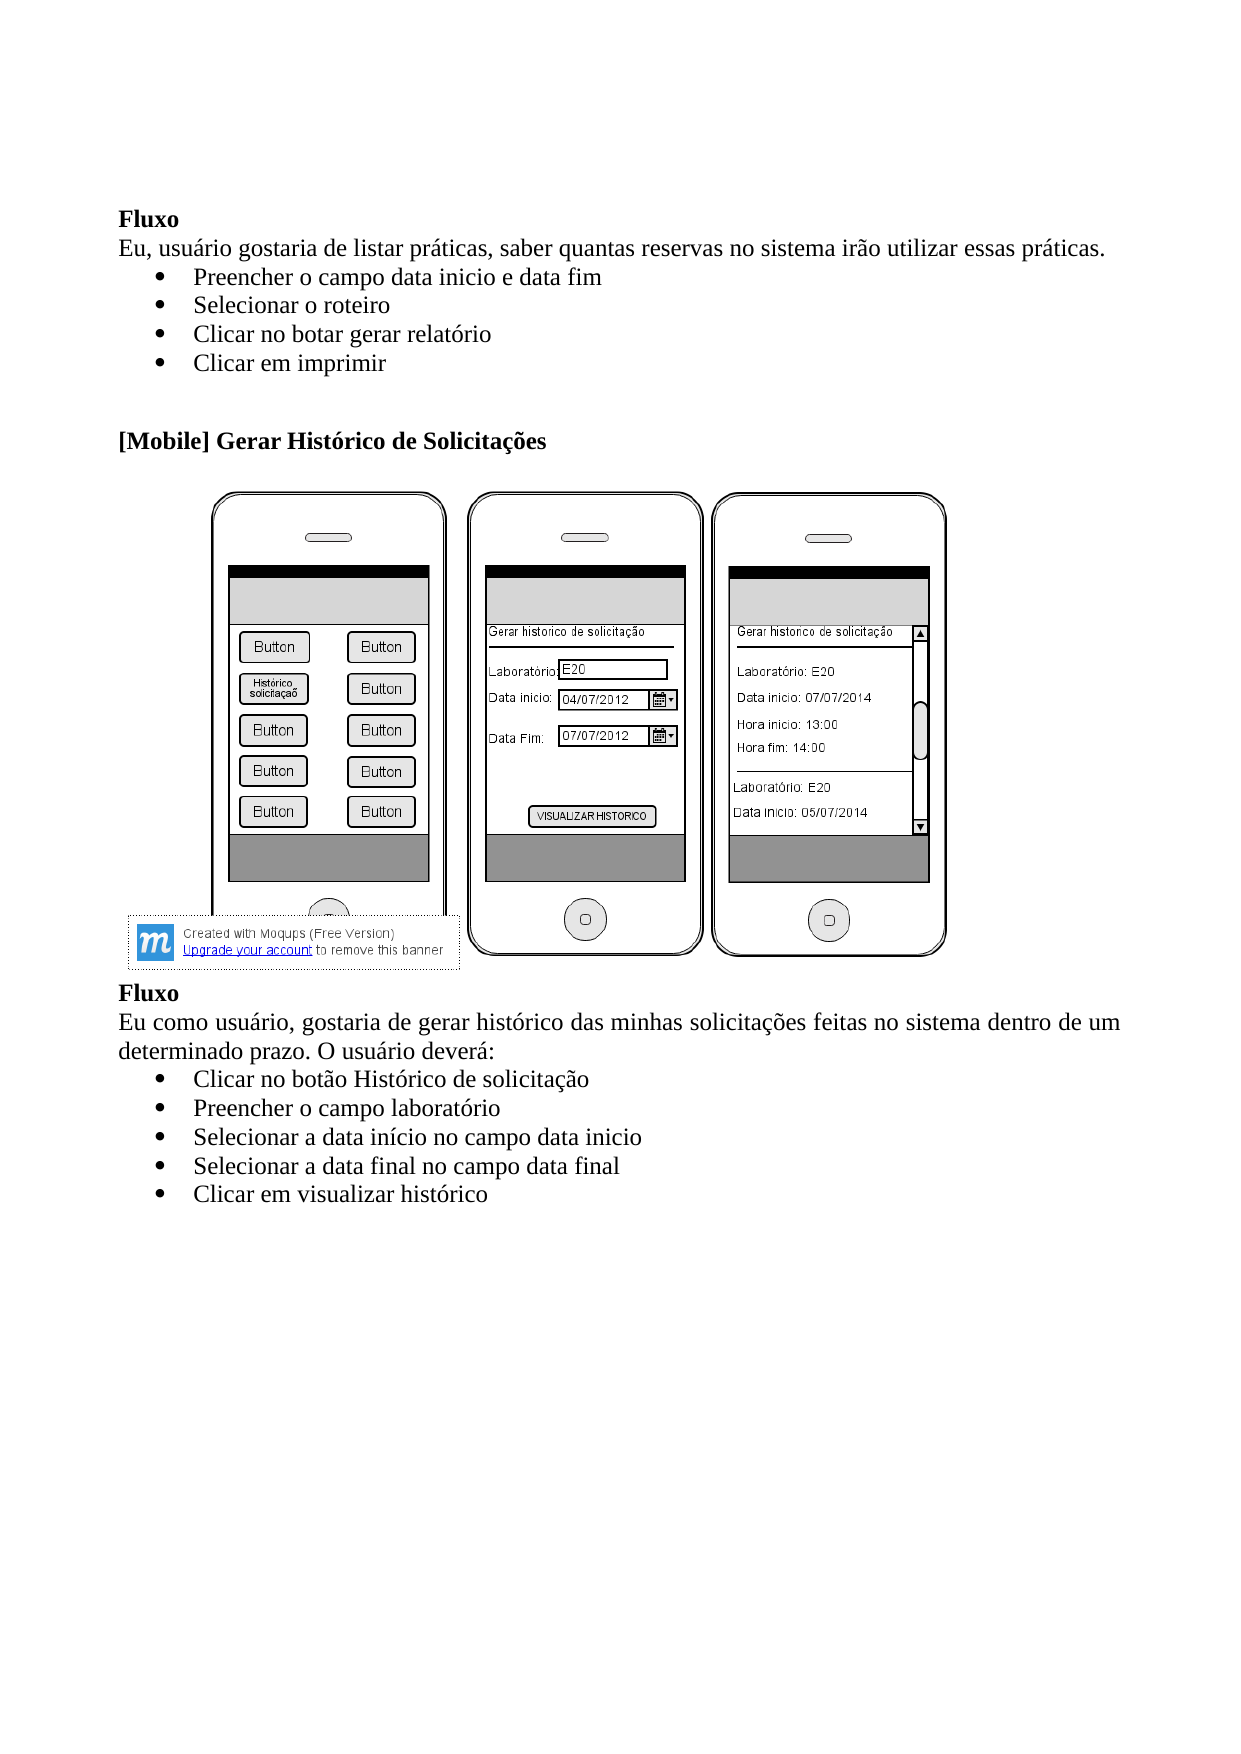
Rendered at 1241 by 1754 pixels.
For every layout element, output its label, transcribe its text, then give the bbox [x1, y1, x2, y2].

text Eu como usuário, gostaria de gerar histórico das minhas solicitações feitas no sistema dentro de um determinado prazo. O usuário deverá: [118, 1007, 1122, 1064]
list Clicar em visualizar histórico [156, 1179, 1122, 1208]
list Selecionar a data final no campo data final [156, 1151, 1122, 1179]
list Preencher o campo laboratório [156, 1093, 1122, 1122]
list Selecionar o roteiro [156, 291, 1122, 319]
text Fluxo [118, 978, 1122, 1007]
text Fluxo [118, 204, 1122, 233]
text [Mobile] Gerar Histórico de Solicitações [118, 426, 1122, 455]
list Selecionar a data início no campo data inicio [156, 1122, 1122, 1151]
list Preencher o campo data inicio e data fim [156, 262, 1122, 291]
list Clicar no botar gerar relatório [156, 319, 1122, 348]
text Eu, usuário gostaria de listar práticas, saber quantas reservas no sistema irão utilizar essas práticas. [118, 233, 1122, 262]
list Clicar em imprimir [156, 348, 1122, 377]
list Clicar no botão Histórico de solicitação [156, 1064, 1122, 1093]
picture [118, 455, 1004, 979]
